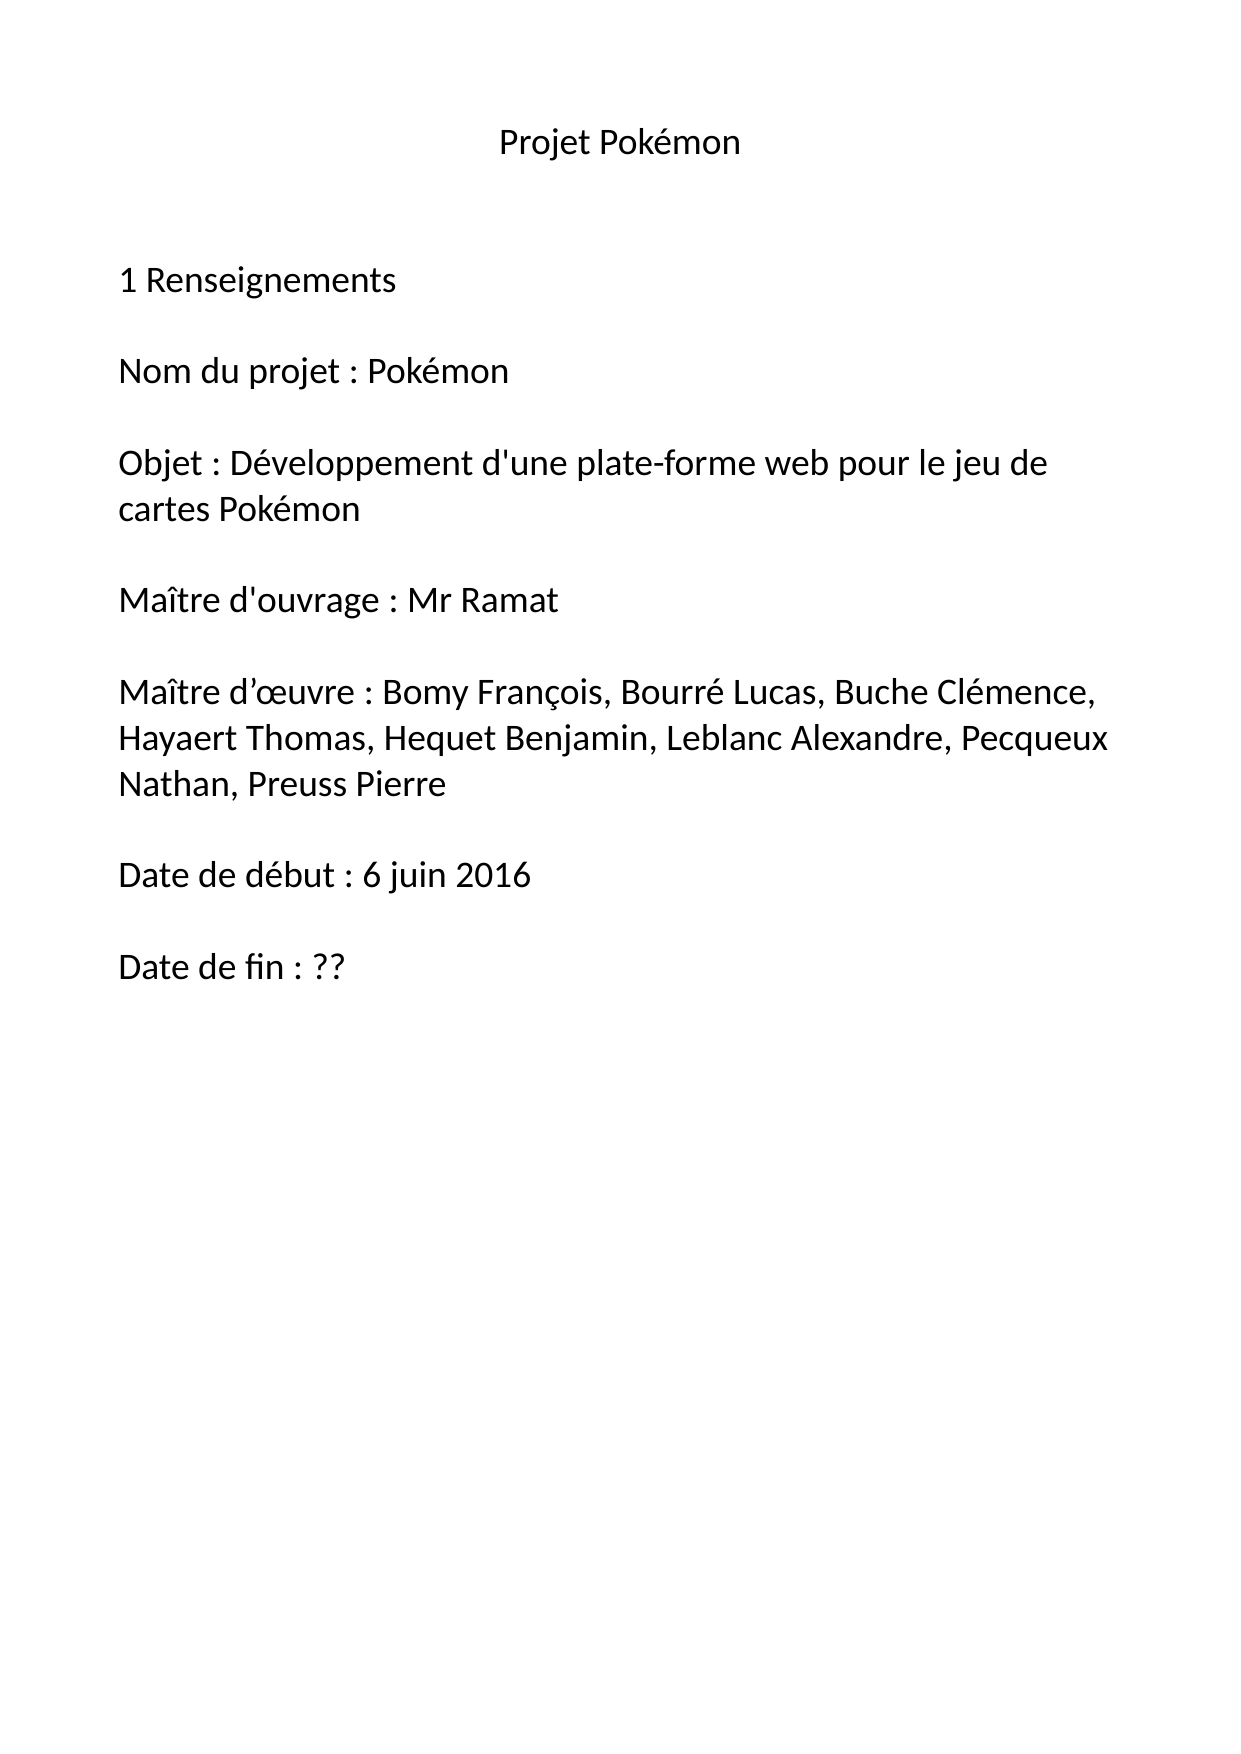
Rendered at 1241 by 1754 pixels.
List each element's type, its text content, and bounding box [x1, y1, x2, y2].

text Maître d’œuvre : Bomy François, Bourré Lucas, Buche Clémence, Hayaert Thomas, Hequet Benjamin, Leblanc Alexandre, Pecqueux Nathan, Preuss Pierre [118, 668, 1122, 806]
text Maître d'ouvrage : Mr Ramat [118, 576, 1122, 622]
text Projet Pokémon [118, 118, 1122, 164]
text Date de début : 6 juin 2016 [118, 851, 1122, 897]
text 1 Renseignements [118, 256, 1122, 301]
text Date de fin : ?? [118, 943, 1122, 989]
text Nom du projet : Pokémon [118, 347, 1122, 393]
text Objet : Développement d'une plate-forme web pour le jeu de cartes Pokémon [118, 439, 1122, 531]
